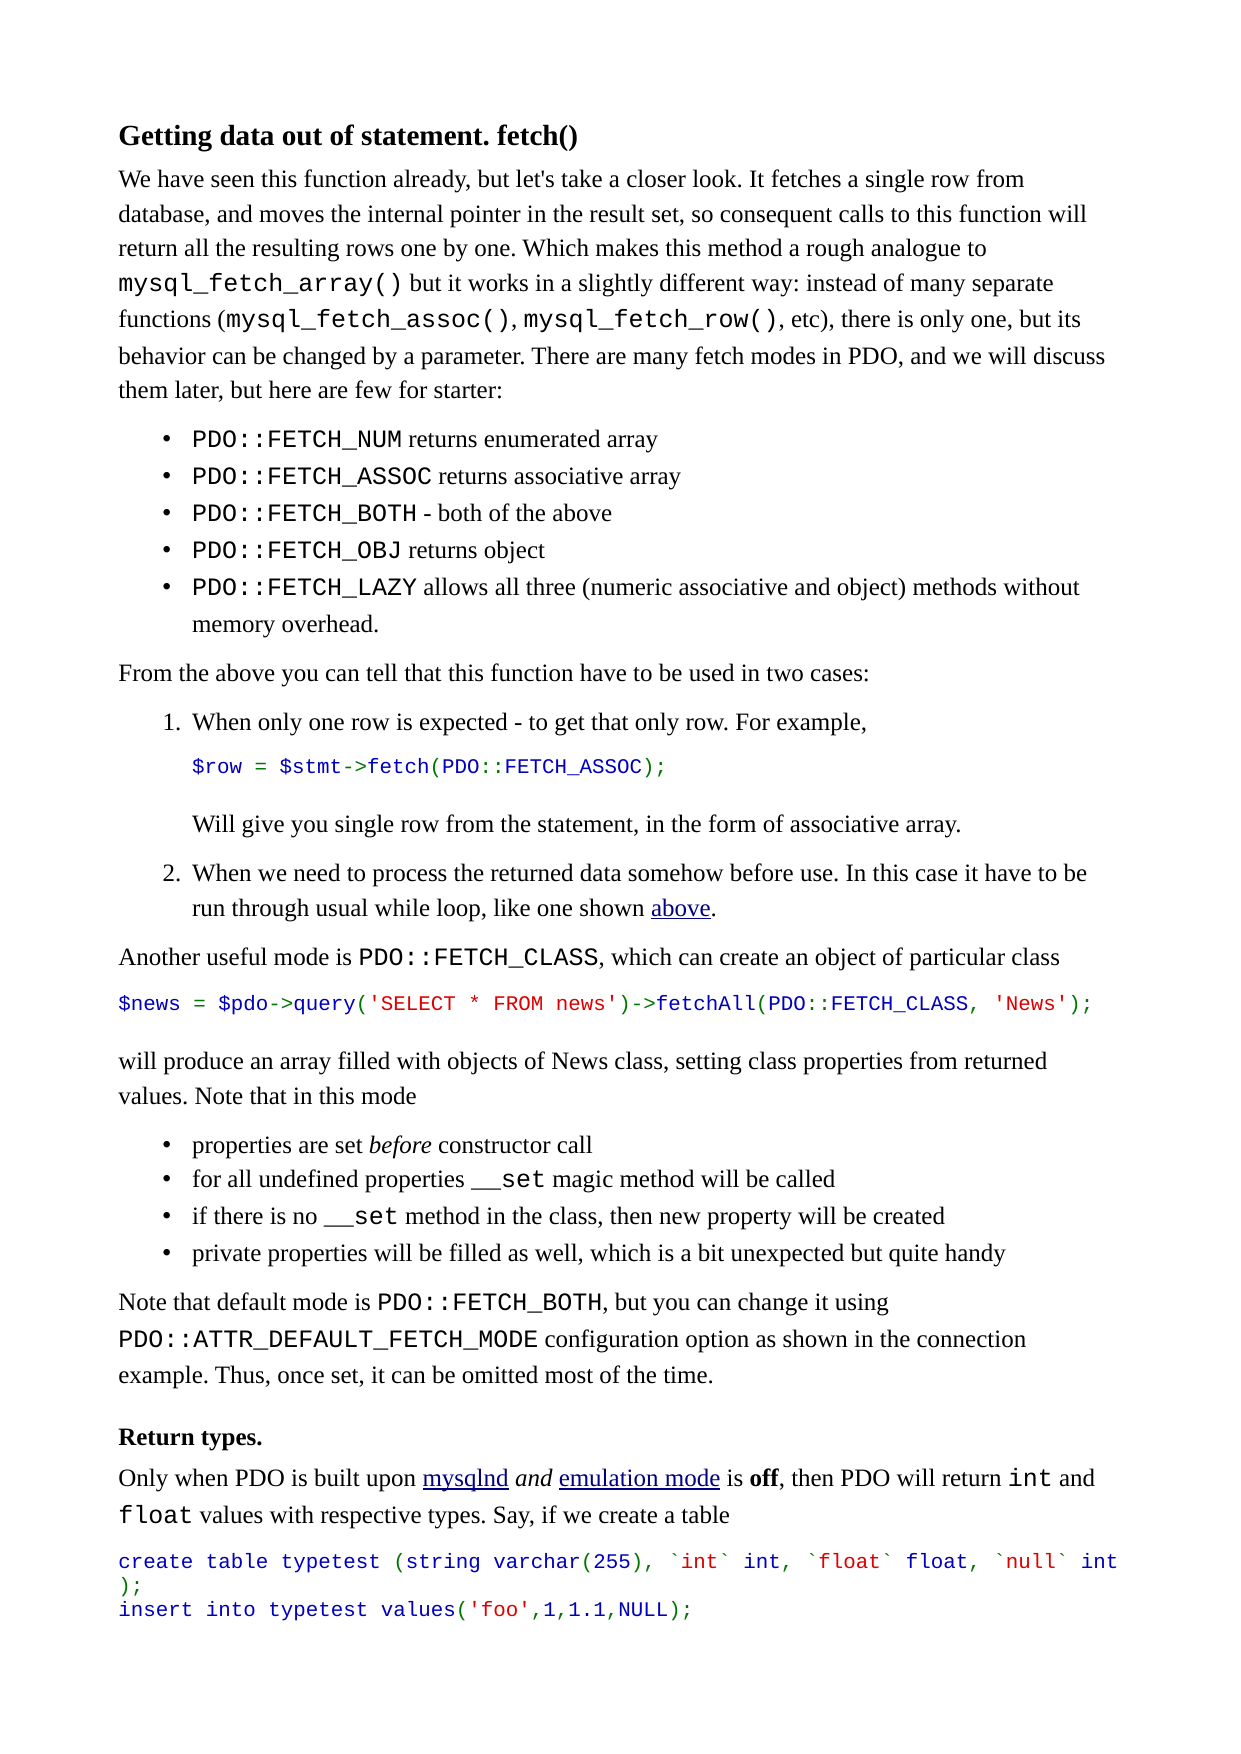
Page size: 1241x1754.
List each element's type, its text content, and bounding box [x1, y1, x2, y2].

list PDO::FETCH_NUM returns enumerated array [162, 424, 1122, 455]
list if there is no __set method in the class, then new property will be created [162, 1201, 1122, 1232]
text Note that default mode is PDO::FETCH_BOTH, but you can change it using PDO::ATTR_DEFAULT_FETCH_MODE configuration option as shown in the connection example. Thus, once set, it can be omitted most of the time. [118, 1287, 1122, 1389]
list When we need to process the returned data somehow before use. In this case it have to be run through usual while loop, like one shown above. [162, 858, 1122, 921]
list PDO::FETCH_BOTH - both of the above [162, 498, 1122, 529]
text insert into typetest values('foo',1,1.1,NULL); [118, 1599, 1122, 1622]
list PDO::FETCH_LAZY allows all three (numeric associative and object) methods without memory overhead. [162, 572, 1122, 637]
text $news = $pdo->query('SELECT * FROM news')->fetchAll(PDO::FETCH_CLASS, 'News'); [118, 993, 1122, 1017]
list for all undefined properties __set magic method will be called [162, 1164, 1122, 1195]
list private properties will be filled as well, which is a bit unexpected but quite handy [162, 1238, 1122, 1267]
subtitle Return types. [118, 1422, 1122, 1451]
text We have seen this function already, but let's take a closer look. It fetches a single row from database, and moves the internal pointer in the result set, so consequent calls to this function will return all the resulting rows one by one. Which makes this method a rough analogue to mysql_fetch_array() but it works in a slightly different way: instead of many separate functions (mysql_fetch_assoc(), mysql_fetch_row(), etc), there is only one, but its behavior can be changed by a parameter. There are many fetch modes in PDO, and we will discuss them later, but here are few for starter: [118, 164, 1122, 404]
subtitle Getting data out of statement. fetch() [118, 118, 1122, 152]
text create table typetest (string varchar(255), `int` int, `float` float, `null` int); [118, 1551, 1122, 1599]
text will produce an array filled with objects of News class, setting class properties from returned values. Note that in this mode [118, 1046, 1122, 1109]
list When only one row is expected - to get that only row. For example, [162, 707, 1122, 736]
list Will give you single row from the statement, in the form of associative array. [162, 809, 1122, 838]
list $row = $stmt->fetch(PDO::FETCH_ASSOC); [162, 756, 1122, 779]
list PDO::FETCH_ASSOC returns associative array [162, 461, 1122, 492]
list properties are set before constructor call [162, 1130, 1122, 1159]
text From the above you can tell that this function have to be used in two cases: [118, 658, 1122, 687]
text Only when PDO is built upon mysqlnd and emulation mode is off, then PDO will return int and float values with respective types. Say, if we create a table [118, 1463, 1122, 1531]
text Another useful mode is PDO::FETCH_CLASS, which can create an object of particular class [118, 942, 1122, 972]
list PDO::FETCH_OBJ returns object [162, 535, 1122, 566]
